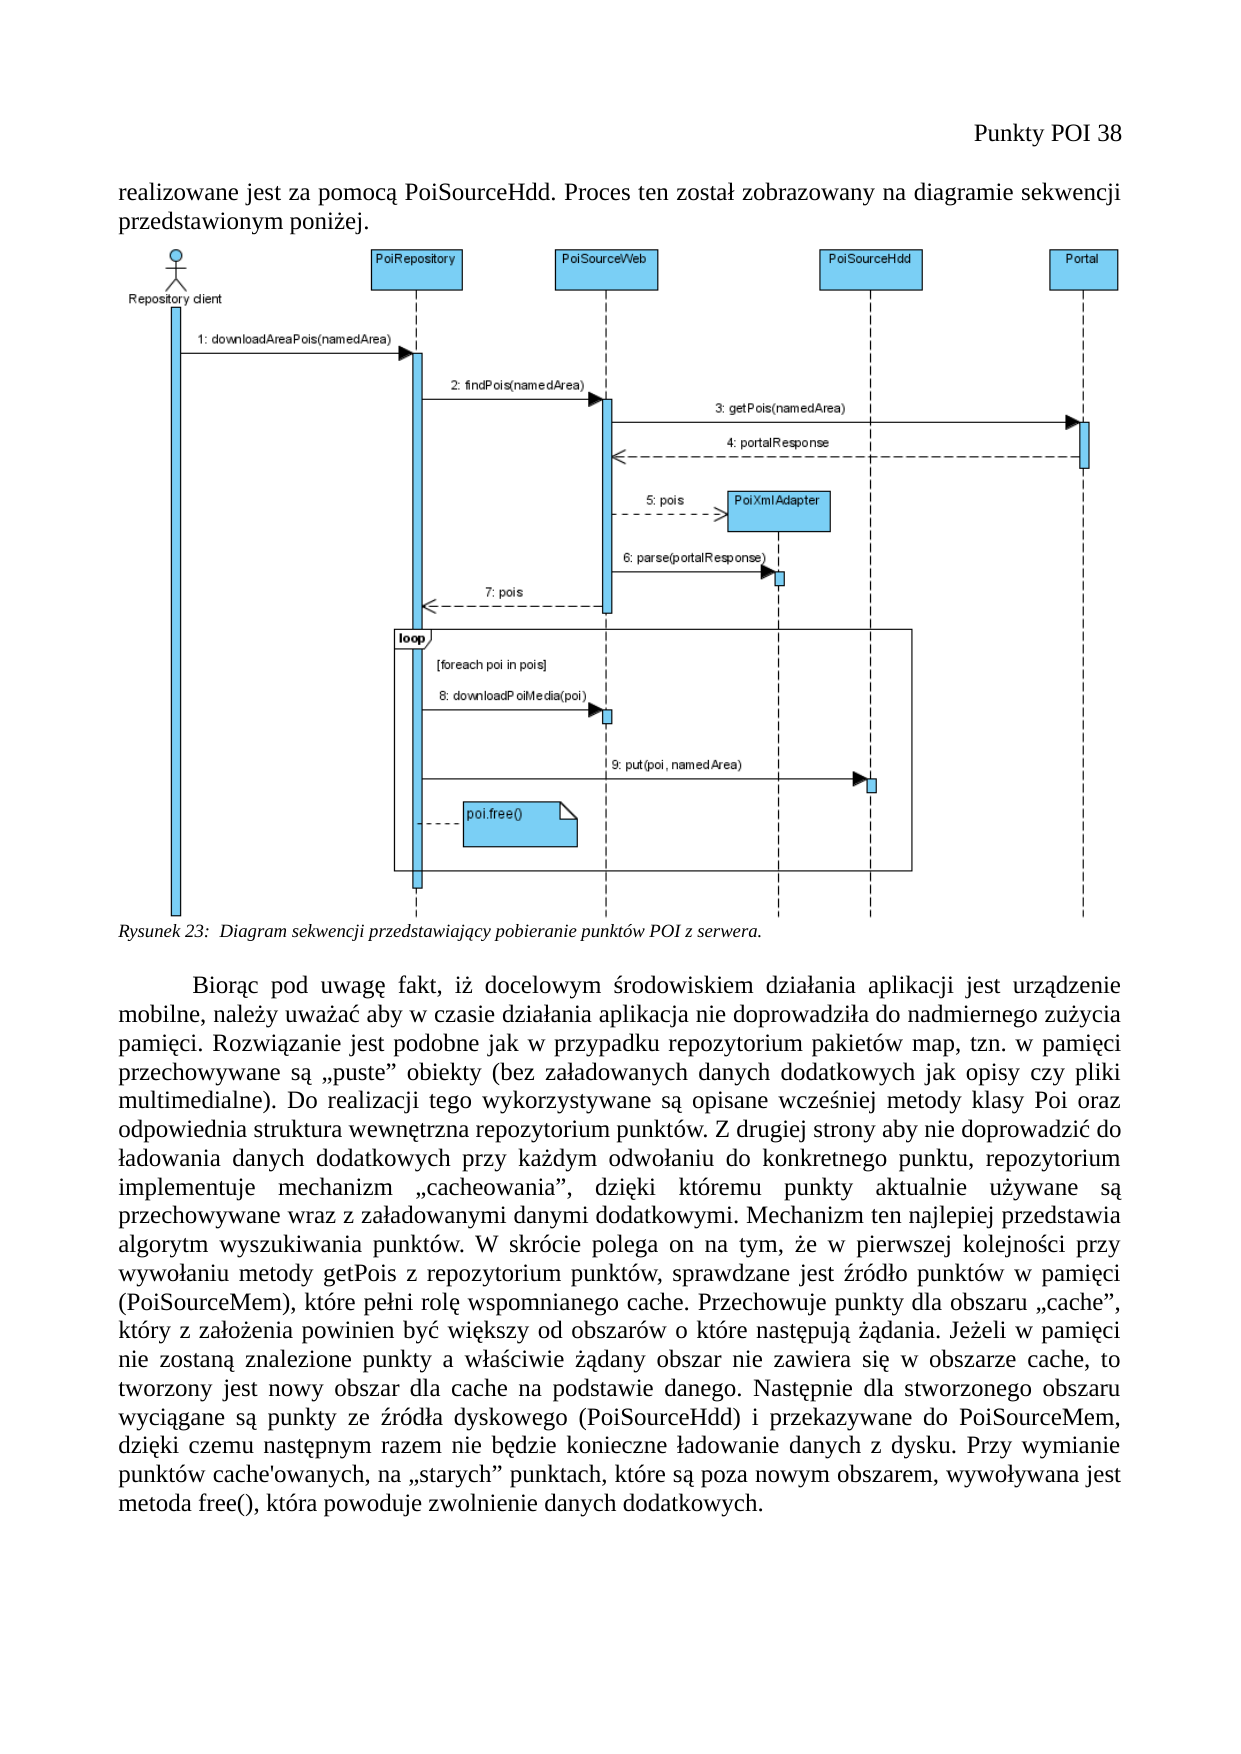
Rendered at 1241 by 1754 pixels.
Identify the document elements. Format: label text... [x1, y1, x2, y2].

text realizowane jest za pomocą PoiSourceHdd. Proces ten został zobrazowany na diagramie sekwencji przedstawionym poniżej. [118, 177, 1122, 234]
picture [118, 247, 1123, 921]
text Biorąc pod uwagę fakt, iż docelowym środowiskiem działania aplikacji jest urządzenie mobilne, należy uważać aby w czasie działania aplikacja nie doprowadziła do nadmiernego zużycia pamięci. Rozwiązanie jest podobne jak w przypadku repozytorium pakietów map, tzn. w pamięci przechowywane są „puste” obiekty (bez załadowanych danych dodatkowych jak opisy czy pliki multimedialne). Do realizacji tego wykorzystywane są opisane wcześniej metody klasy Poi oraz odpowiednia struktura wewnętrzna repozytorium punktów. Z drugiej strony aby nie doprowadzić do ładowania danych dodatkowych przy każdym odwołaniu do konkretnego punktu, repozytorium implementuje mechanizm „cacheowania”, dzięki któremu punkty aktualnie używane są przechowywane wraz z załadowanymi danymi dodatkowymi. Mechanizm ten najlepiej przedstawia algorytm wyszukiwania punktów. W skrócie polega on na tym, że w pierwszej kolejności przy wywołaniu metody getPois z repozytorium punktów, sprawdzane jest źródło punktów w pamięci (PoiSourceMem), które pełni rolę wspomnianego cache. Przechowuje punkty dla obszaru „cache”, który z założenia powinien być większy od obszarów o które następują żądania. Jeżeli w pamięci nie zostaną znalezione punkty a właściwie żądany obszar nie zawiera się w obszarze cache, to tworzony jest nowy obszar dla cache na podstawie danego. Następnie dla stworzonego obszaru wyciągane są punkty ze źródła dyskowego (PoiSourceHdd) i przekazywane do PoiSourceMem, dzięki czemu następnym razem nie będzie konieczne ładowanie danych z dysku. Przy wymianie punktów cache'owanych, na „starych” punktach, które są poza nowym obszarem, wywoływana jest metoda free(), która powoduje zwolnienie danych dodatkowych. [118, 971, 1122, 1517]
text Rysunek 23: Diagram sekwencji przedstawiający pobieranie punktów POI z serwera. [118, 921, 1122, 942]
